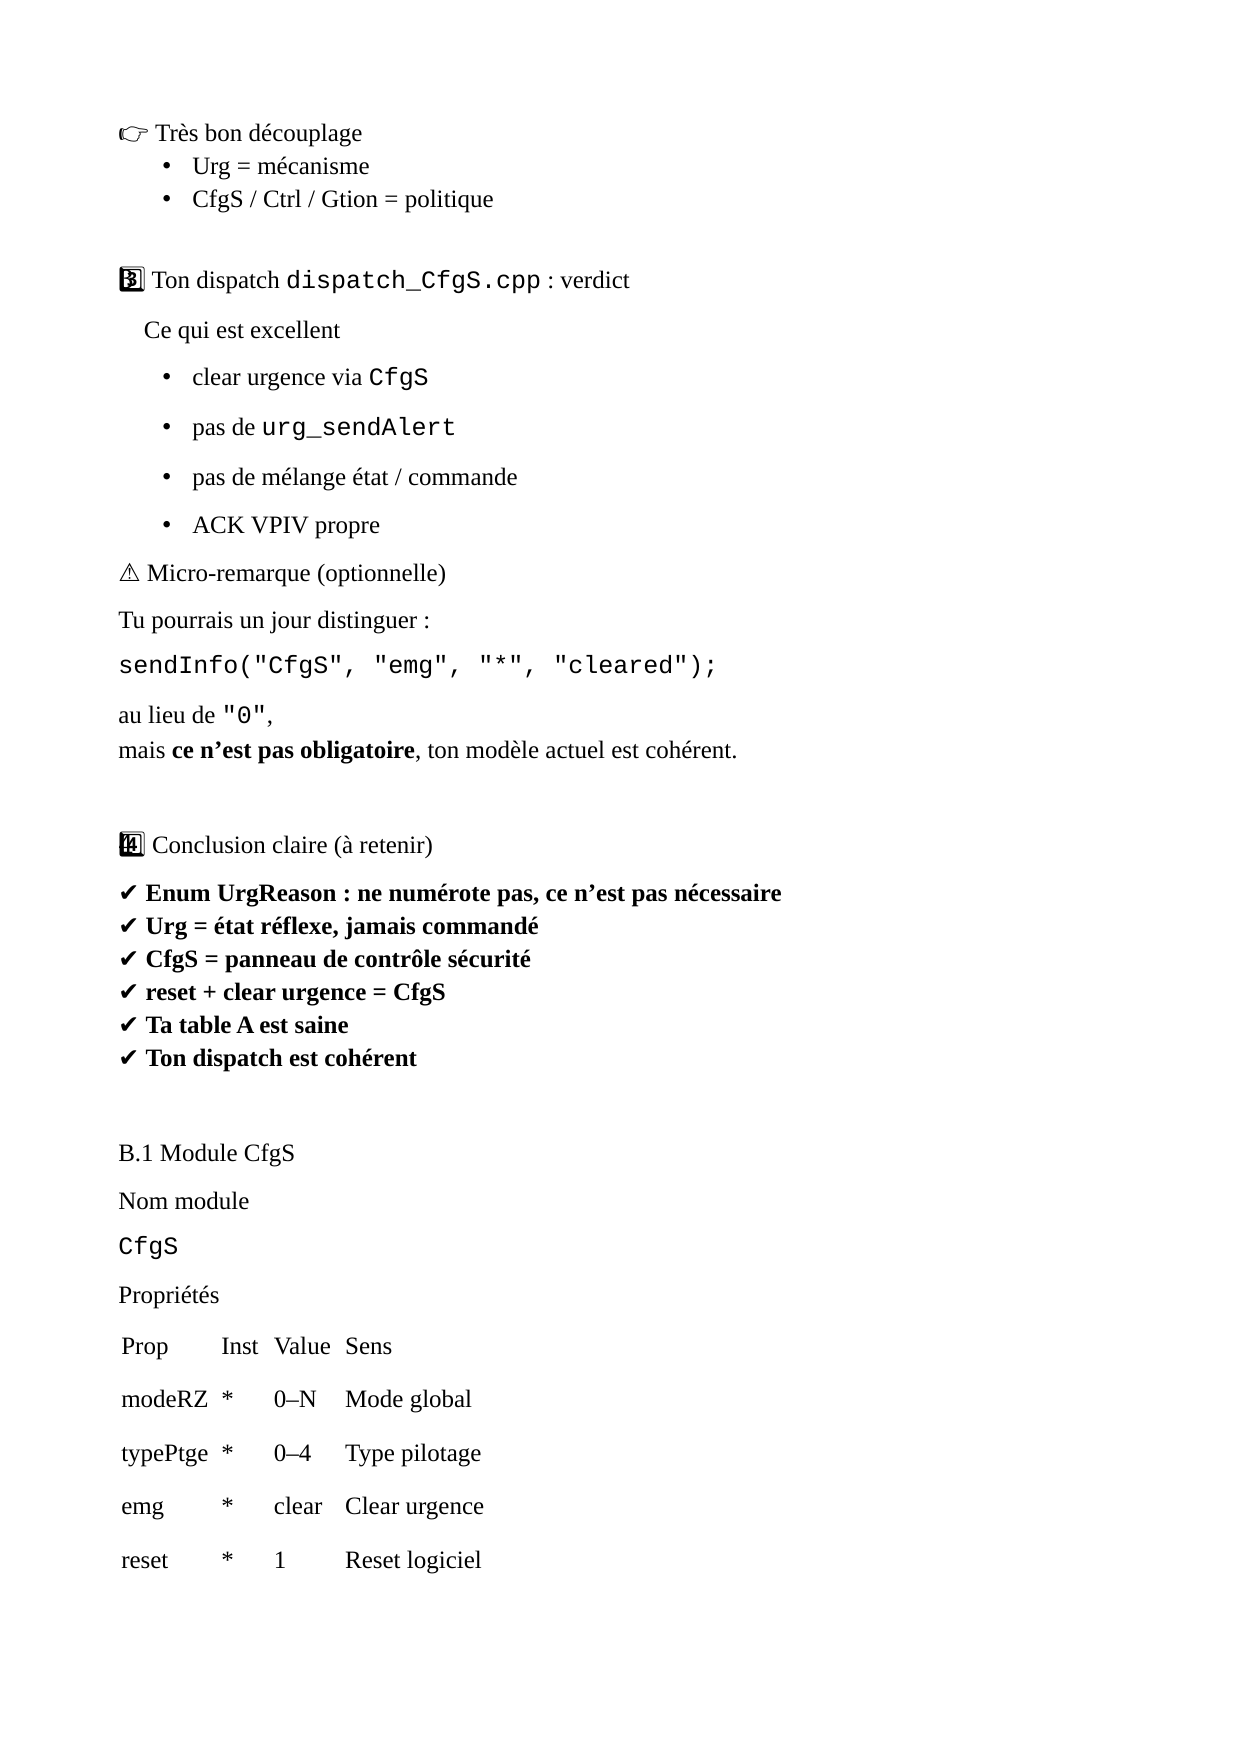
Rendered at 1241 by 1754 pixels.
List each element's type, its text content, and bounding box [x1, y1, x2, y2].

text 4️⃣ Conclusion claire (à retenir) [118, 830, 1122, 859]
text ⚠️ Micro-remarque (optionnelle) [118, 558, 1122, 586]
table_cell modeRZ [118, 1381, 218, 1435]
table_cell 0–4 [271, 1435, 342, 1488]
text au lieu de "0", mais ce n’est pas obligatoire, ton modèle actuel est cohérent. [118, 700, 1122, 764]
table_cell Clear urgence [342, 1488, 497, 1542]
text sendInfo("CfgS", "emg", "*", "cleared"); [118, 653, 1122, 681]
list ACK VPIV propre [162, 510, 1122, 539]
table_cell 0–N [271, 1381, 342, 1435]
table_cell typePtge [118, 1435, 218, 1488]
text CfgS [118, 1233, 1122, 1262]
table_cell clear [271, 1488, 342, 1542]
text Nom module [118, 1186, 1122, 1214]
table_header Sens [342, 1328, 497, 1381]
table_cell * [218, 1542, 271, 1595]
text ✔ Enum UrgReason : ne numérote pas, ce n’est pas nécessaire ✔ Urg = état réflexe, jamais commandé ✔ CfgS = panneau de contrôle sécurité ✔ reset + clear urgence = CfgS ✔ Ta table A est saine ✔ Ton dispatch est cohérent [118, 878, 1122, 1072]
table_cell 1 [271, 1542, 342, 1595]
list CfgS / Ctrl / Gtion = politique [162, 184, 1122, 213]
table_cell Type pilotage [342, 1435, 497, 1488]
table_cell * [218, 1381, 271, 1435]
text B.1 Module CfgS [118, 1138, 1122, 1167]
text ✅ Ce qui est excellent [118, 315, 1122, 343]
list pas de mélange état / commande [162, 462, 1122, 491]
table_cell reset [118, 1542, 218, 1595]
table_header Prop [118, 1328, 218, 1381]
table_cell * [218, 1488, 271, 1542]
text Tu pourrais un jour distinguer : [118, 605, 1122, 634]
text 3️⃣ Ton dispatch dispatch_CfgS.cpp : verdict [118, 265, 1122, 296]
table_cell Mode global [342, 1381, 497, 1435]
table_header Inst [218, 1328, 271, 1381]
table_cell * [218, 1435, 271, 1488]
table_header Value [271, 1328, 342, 1381]
text Propriétés [118, 1280, 1122, 1309]
text 👉 Très bon découplage [118, 118, 1122, 147]
table_cell emg [118, 1488, 218, 1542]
list clear urgence via CfgS [162, 362, 1122, 393]
table_cell Reset logiciel [342, 1542, 497, 1595]
list Urg = mécanisme [162, 151, 1122, 180]
list pas de urg_sendAlert [162, 412, 1122, 443]
